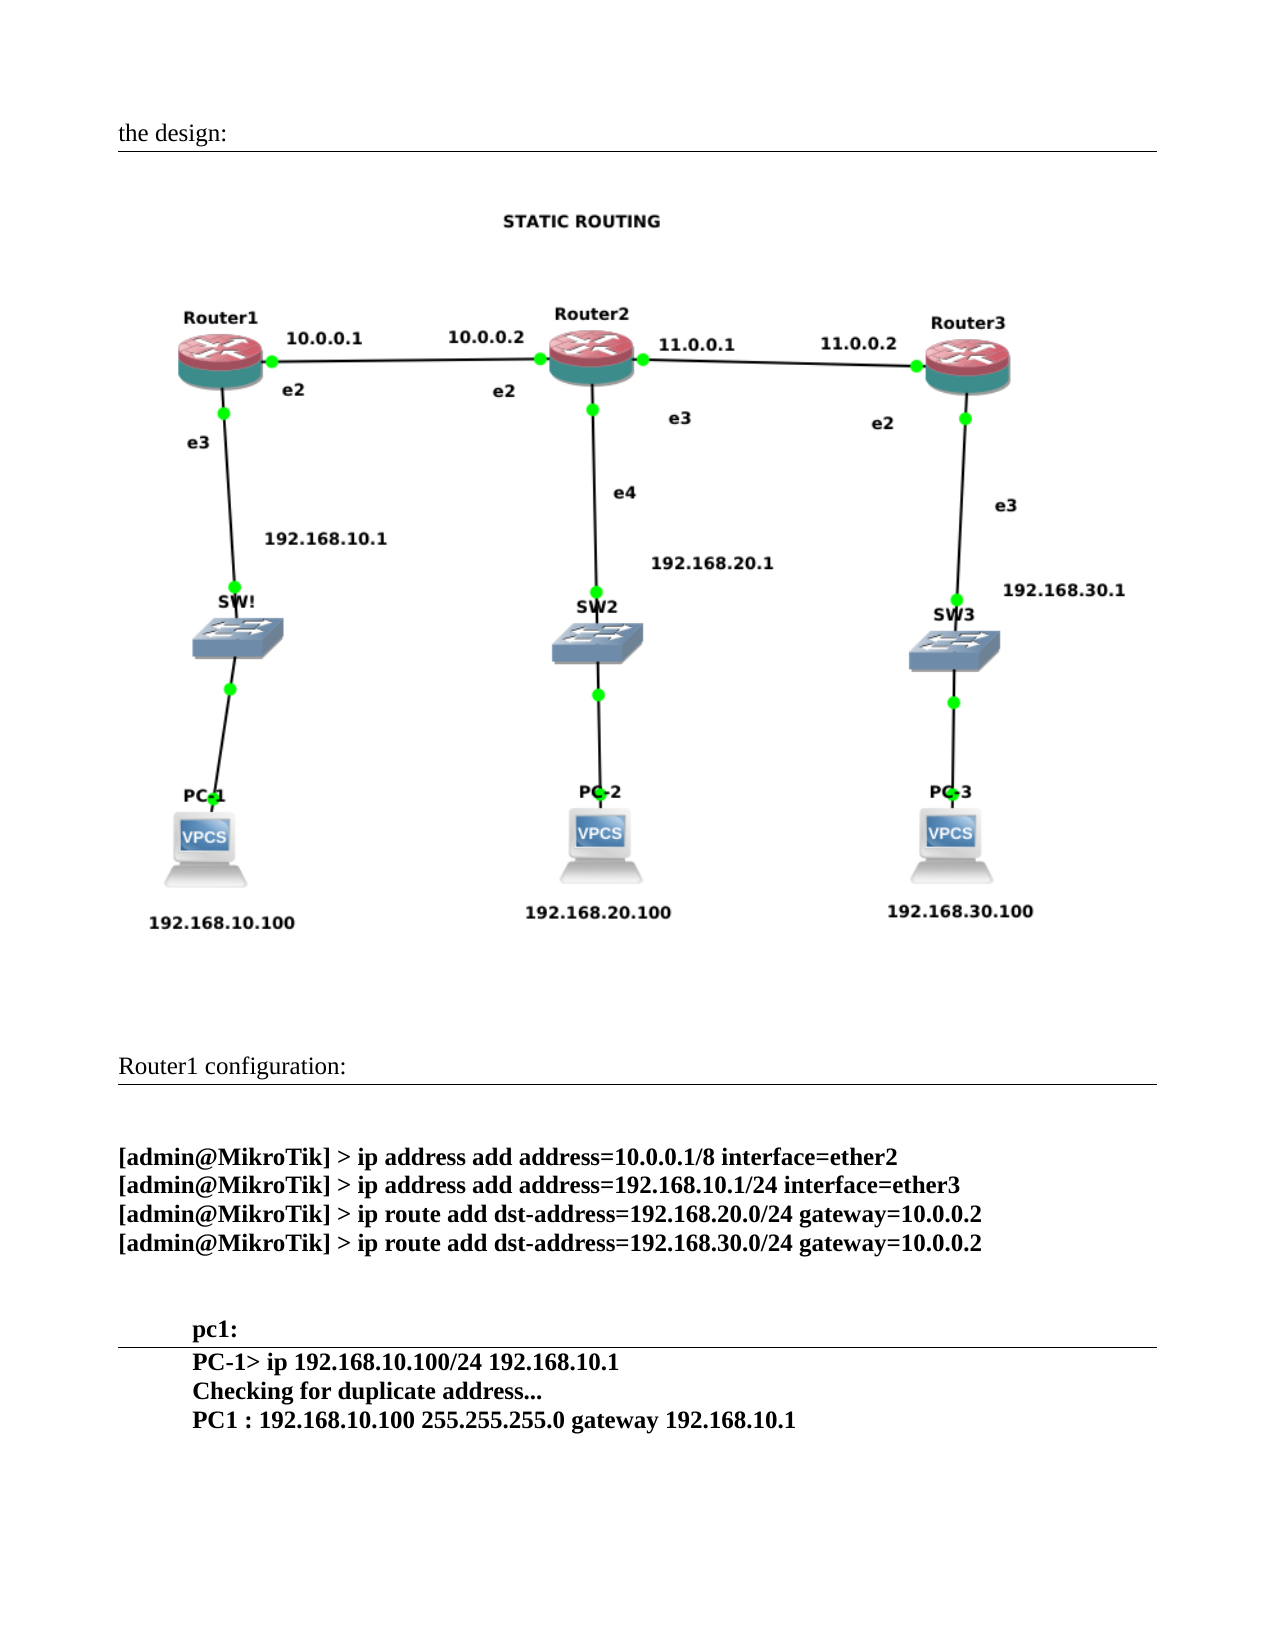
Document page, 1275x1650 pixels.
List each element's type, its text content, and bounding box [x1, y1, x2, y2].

text pc1: [118, 1314, 1157, 1347]
text Checking for duplicate address... [118, 1376, 1157, 1405]
text Router1 configuration: [118, 1051, 1157, 1084]
text [admin@MikroTik] > ip route add dst-address=192.168.30.0/24 gateway=10.0.0.2 [118, 1228, 1157, 1257]
text [admin@MikroTik] > ip address add address=192.168.10.1/24 interface=ether3 [118, 1170, 1157, 1199]
text PC-1> ip 192.168.10.100/24 192.168.10.1 [118, 1348, 1157, 1376]
text [admin@MikroTik] > ip address add address=10.0.0.1/8 interface=ether2 [118, 1142, 1157, 1170]
text the design: [118, 118, 1157, 151]
text [admin@MikroTik] > ip route add dst-address=192.168.20.0/24 gateway=10.0.0.2 [118, 1199, 1157, 1228]
text PC1 : 192.168.10.100 255.255.255.0 gateway 192.168.10.1 [118, 1405, 1157, 1433]
picture [118, 180, 1157, 965]
